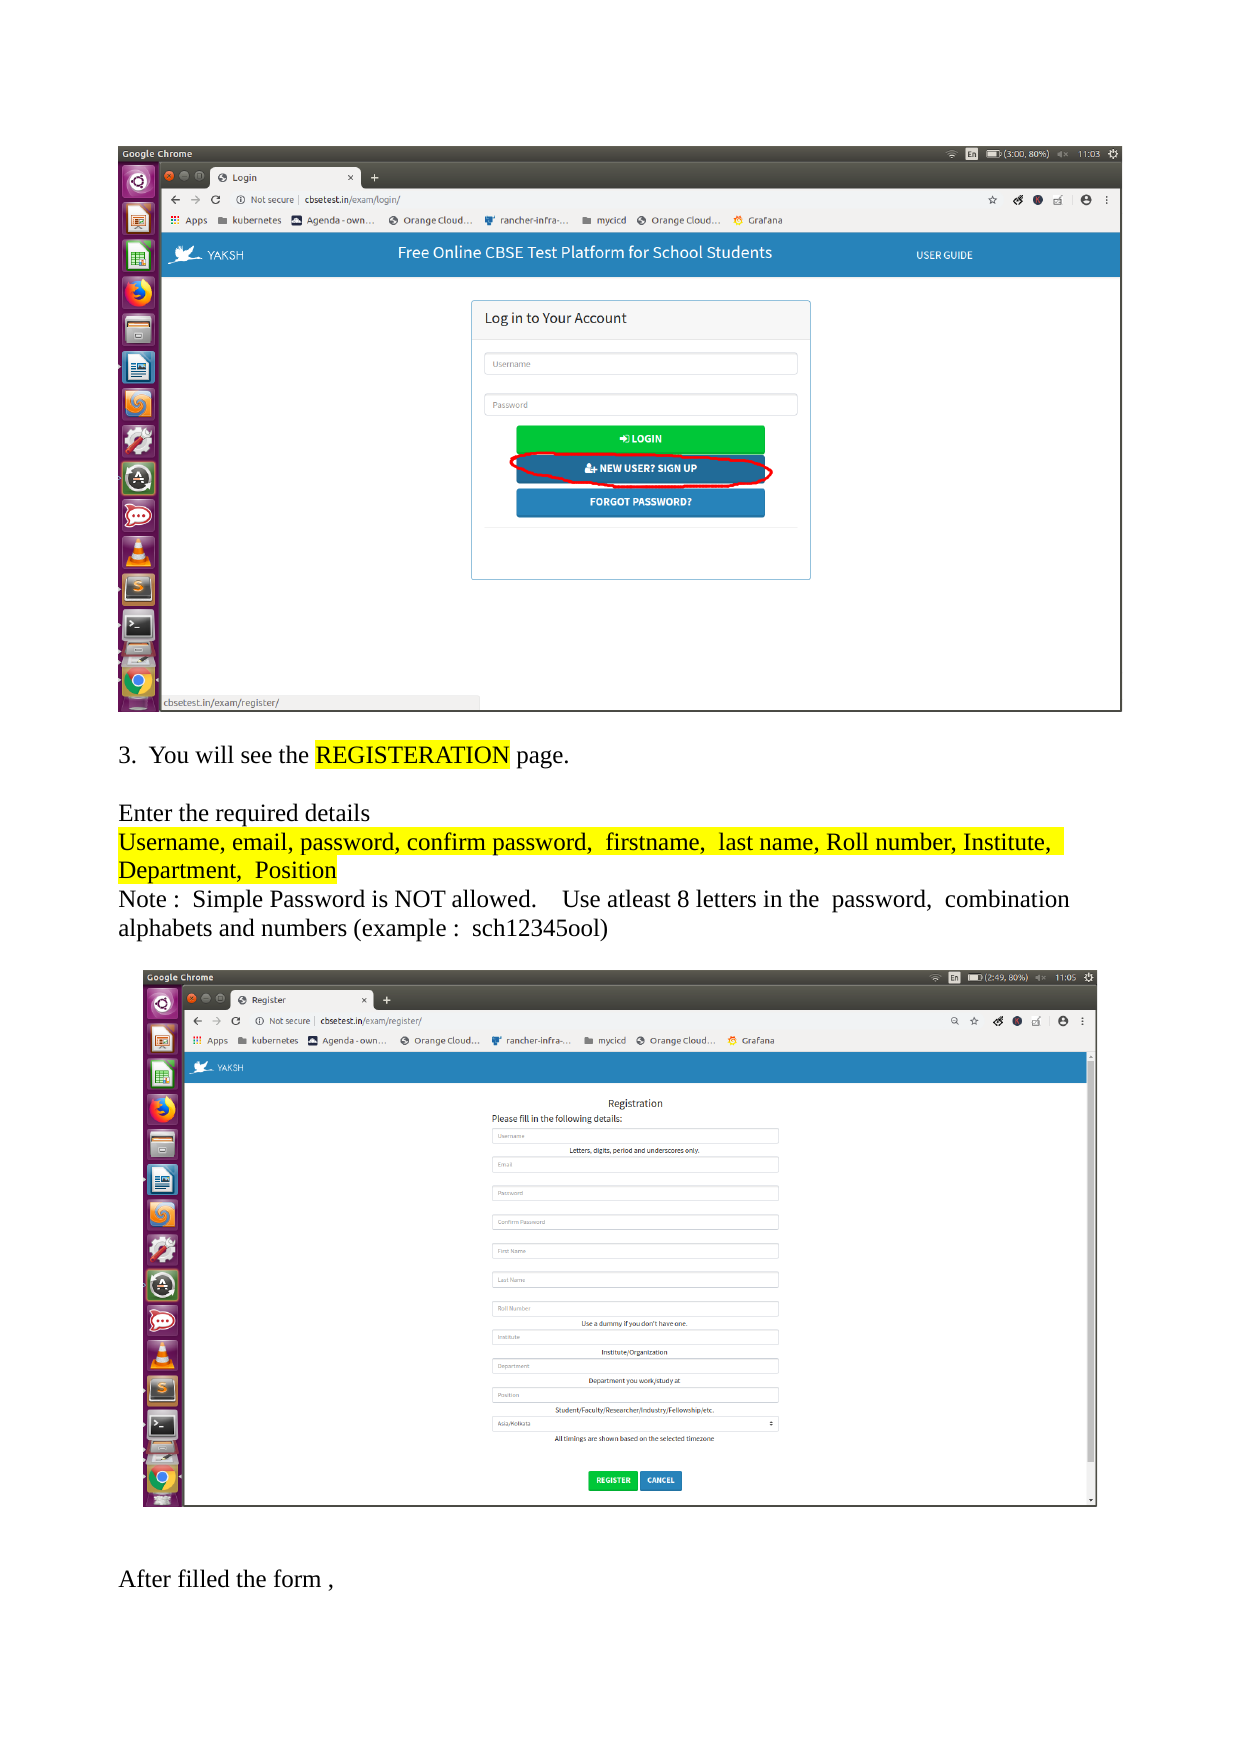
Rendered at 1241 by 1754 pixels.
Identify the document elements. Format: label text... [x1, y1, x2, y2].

picture [143, 970, 1098, 1507]
picture [118, 146, 1123, 712]
text After filled the form , [118, 1564, 1122, 1593]
text Note : Simple Password is NOT allowed. Use atleast 8 letters in the password, combination alphabets and numbers (example : sch12345ool) [118, 884, 1122, 942]
text Enter the required details [118, 798, 1122, 827]
text 3. You will see the REGISTERATION page. [118, 740, 1122, 769]
text Username, email, password, confirm password, firstname, last name, Roll number, Institute, Department, Position [118, 827, 1122, 884]
